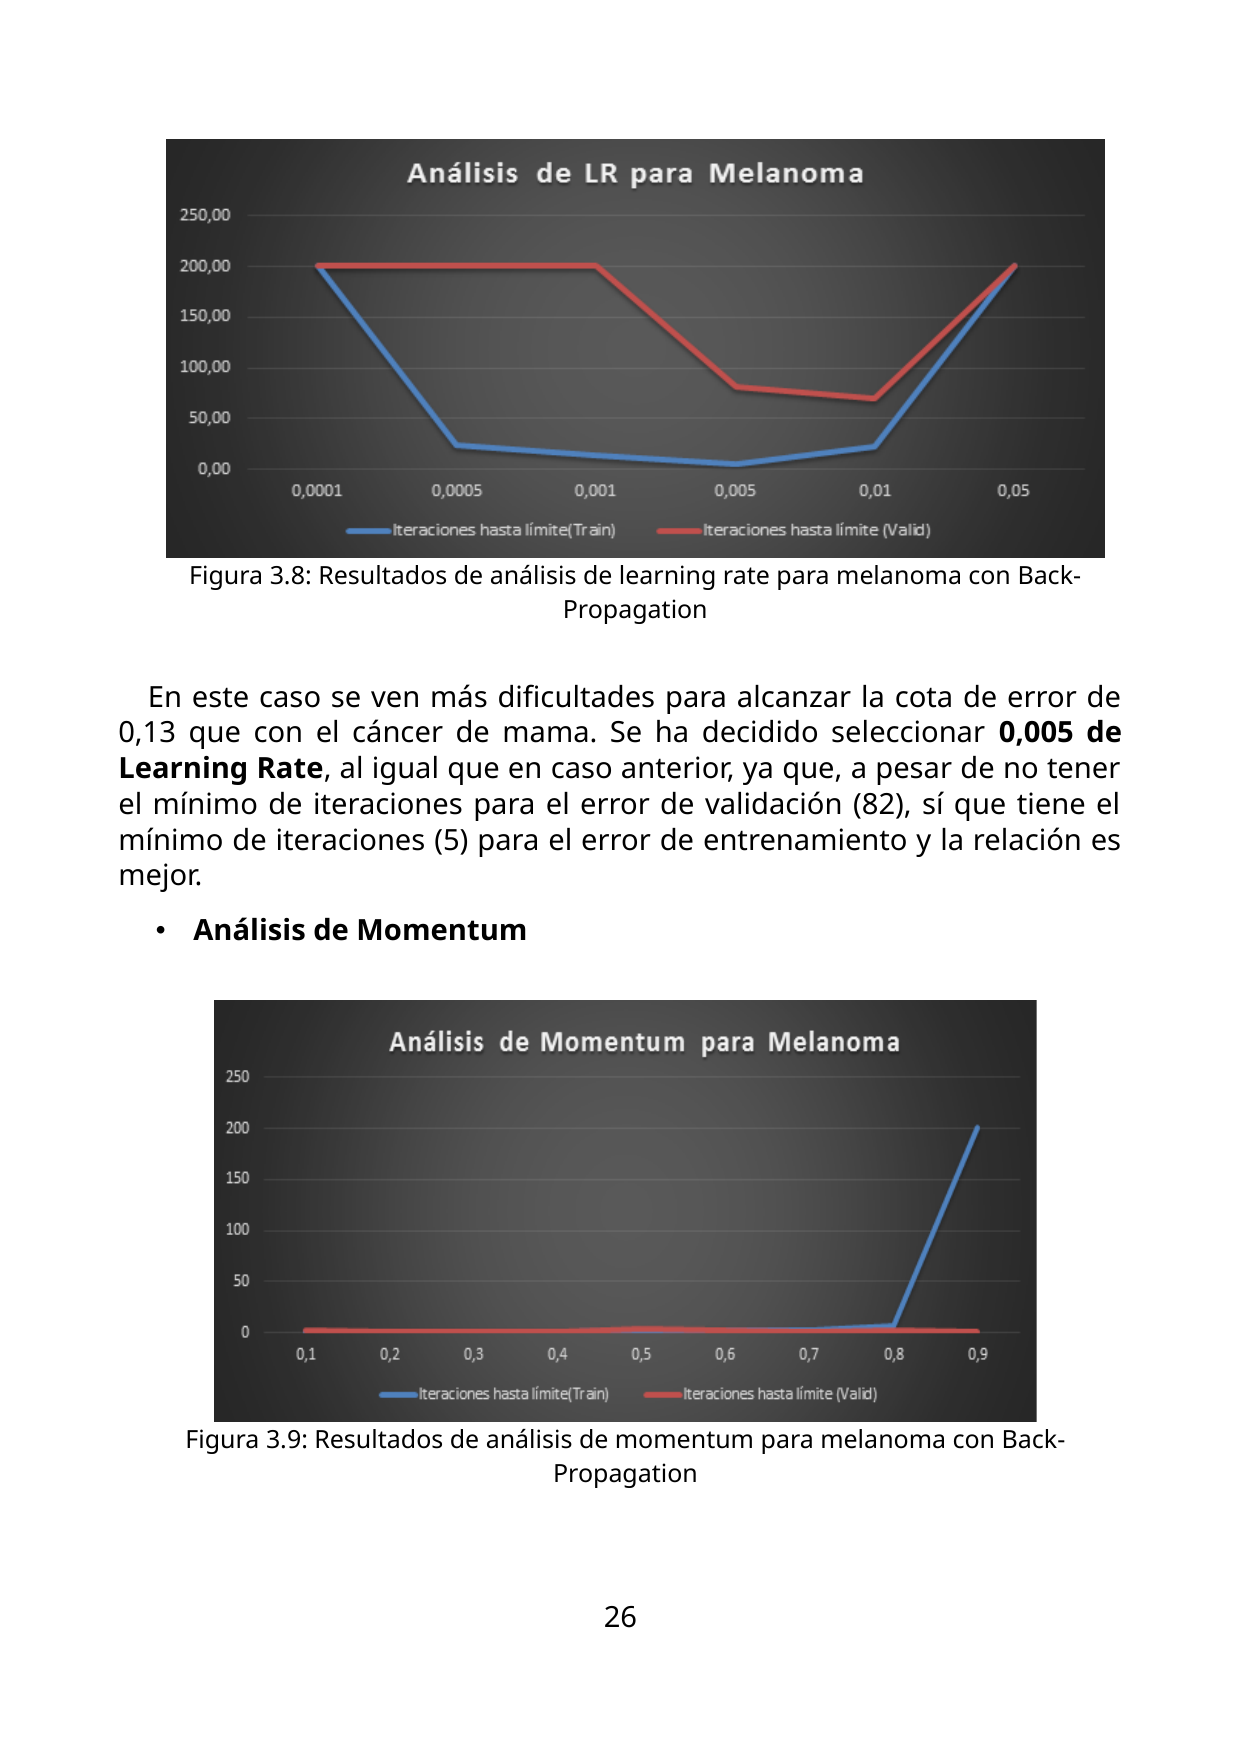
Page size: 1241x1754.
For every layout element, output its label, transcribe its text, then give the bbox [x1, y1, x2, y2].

text En este caso se ven más dificultades para alcanzar la cota de error de 0,13 que con el cáncer de mama. Se ha decidido seleccionar 0,005 de Learning Rate, al igual que en caso anterior, ya que, a pesar de no tener el mínimo de iteraciones para el error de validación (82), sí que tiene el mínimo de iteraciones (5) para el error de entrenamiento y la relación es mejor. [118, 676, 1122, 894]
list Análisis de Momentum [156, 909, 1122, 948]
text Figura 3.8: Resultados de análisis de learning rate para melanoma con Back-Propagation [126, 139, 1144, 626]
list Figura 3.9: Resultados de análisis de momentum para melanoma con Back-Propagation [129, 995, 1121, 1489]
